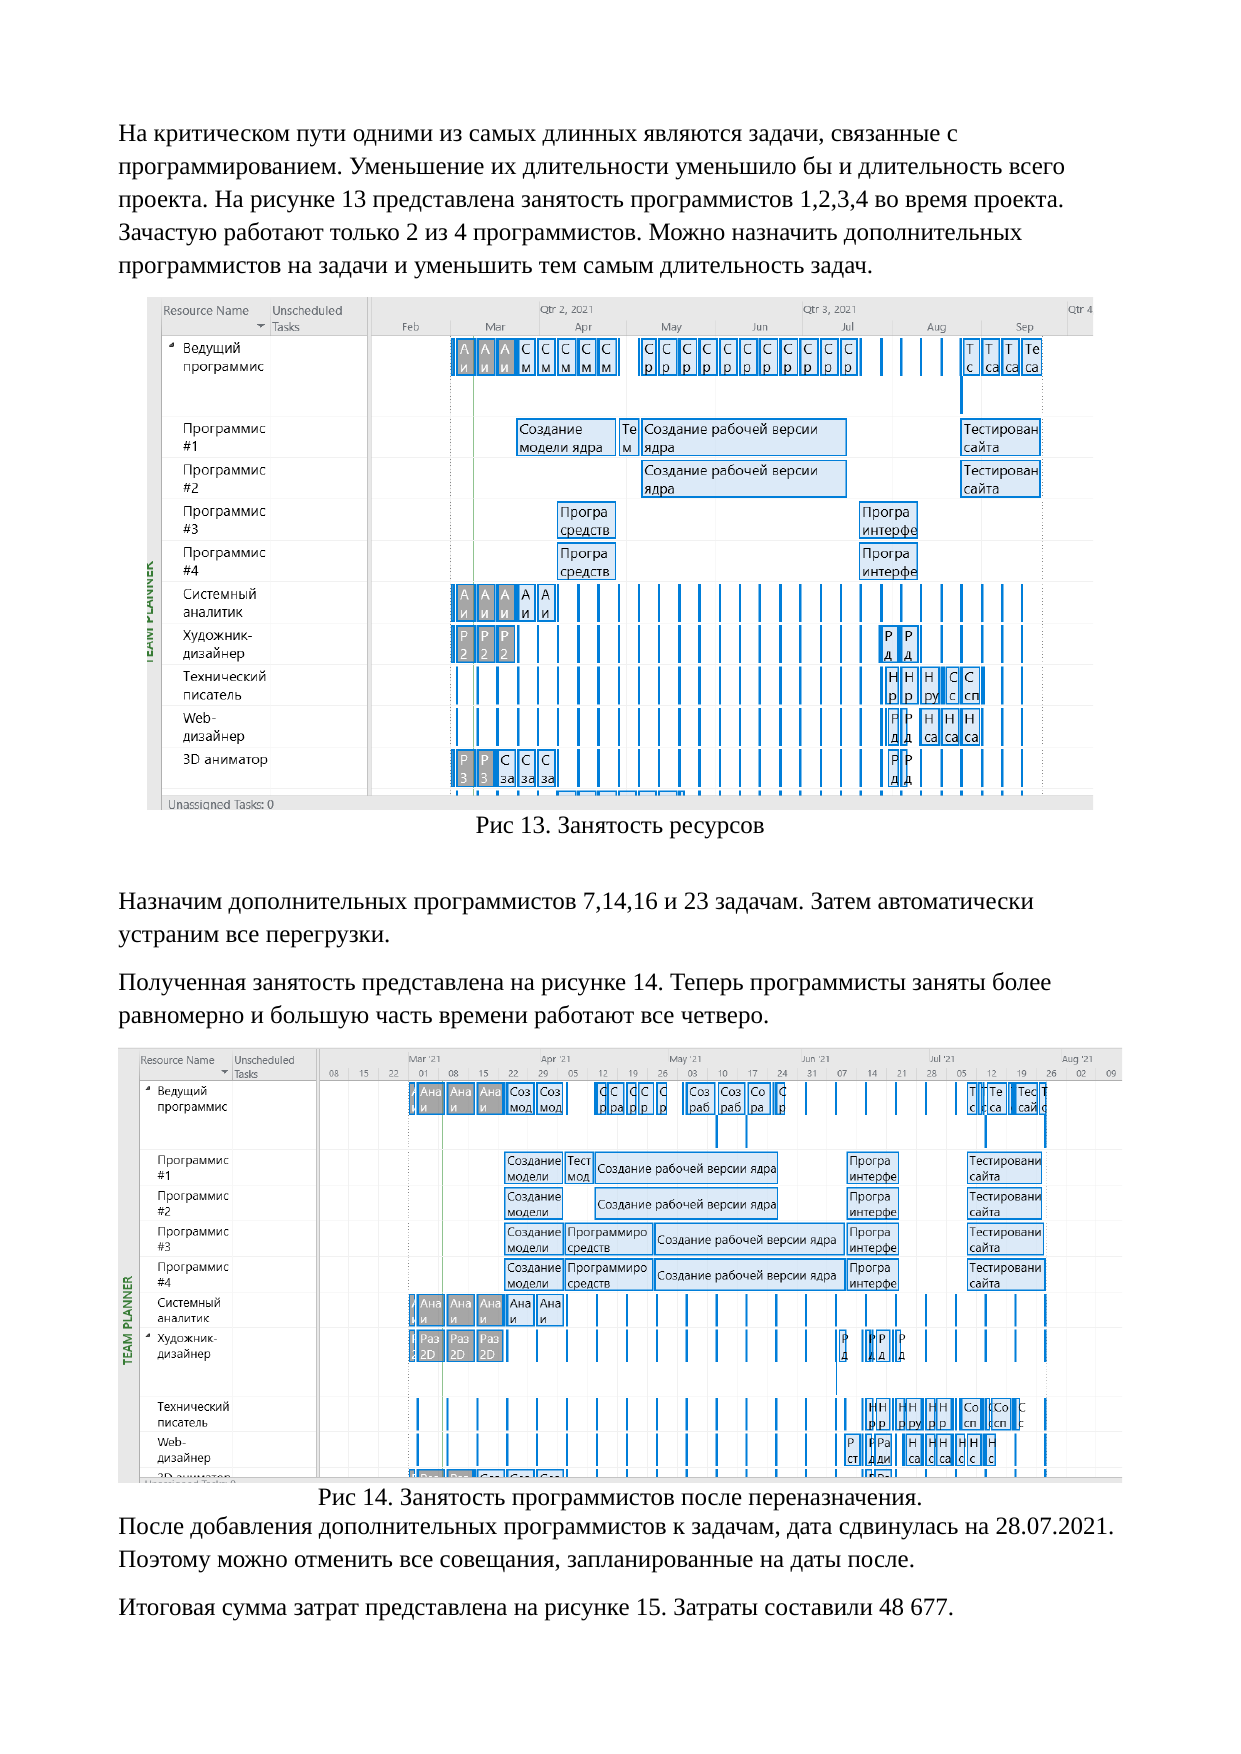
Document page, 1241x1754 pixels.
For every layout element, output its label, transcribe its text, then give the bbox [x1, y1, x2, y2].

text Полученная занятость представлена на рисунке 14. Теперь программисты заняты более равномерно и большую часть времени работают все четверо. [118, 967, 1122, 1028]
table_header Рис 13. Занятость ресурсов [118, 298, 1122, 838]
text После добавления дополнительных программистов к задачам, дата сдвинулась на 28.07.2021. Поэтому можно отменить все совещания, запланированные на даты после. [118, 1511, 1122, 1573]
text Итоговая сумма затрат представлена на рисунке 15. Затраты составили 48 677. [118, 1592, 1122, 1621]
text Назначим дополнительных программистов 7,14,16 и 23 задачам. Затем автоматически устраним все перегрузки. [118, 886, 1122, 948]
text На критическом пути одними из самых длинных являются задачи, связанные с программированием. Уменьшение их длительности уменьшило бы и длительность всего проекта. На рисунке 13 представлена занятость программистов 1,2,3,4 во время проекта. Зачастую работают только 2 из 4 программистов. Можно назначить дополнительных программистов на задачи и уменьшить тем самым длительность задач. [118, 118, 1122, 279]
table_header Рис 14. Занятость программистов после переназначения. [118, 1483, 1122, 1511]
picture [147, 297, 1094, 810]
picture [118, 1047, 1123, 1483]
